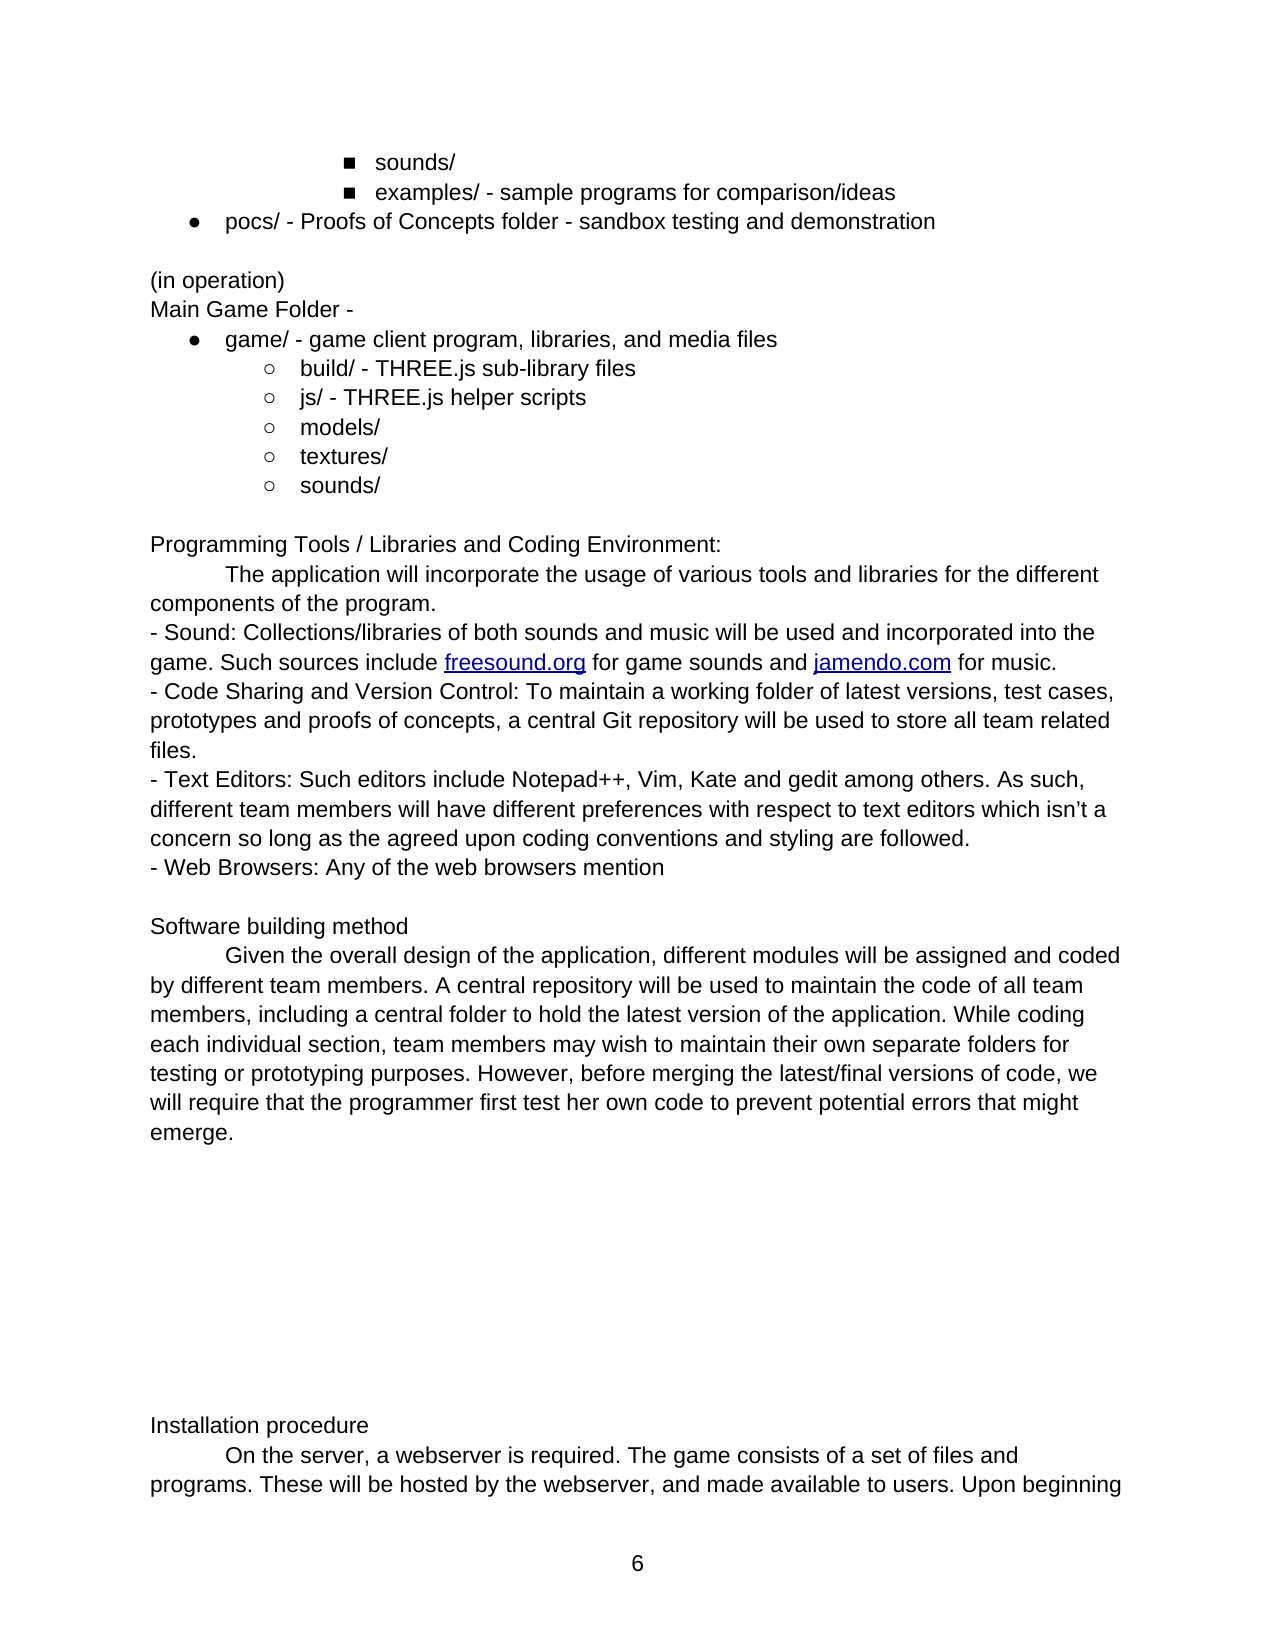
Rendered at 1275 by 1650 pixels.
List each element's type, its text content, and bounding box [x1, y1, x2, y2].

list build/ - THREE.js sub-library files [262, 356, 1125, 381]
text Given the overall design of the application, different modules will be assigned and coded by different team members. A central repository will be used to maintain the code of all team members, including a central folder to hold the latest version of the application. While coding each individual section, team members may wish to maintain their own separate folders for testing or prototyping purposes. However, before merging the latest/final versions of code, we will require that the programmer first test her own code to prevent potential errors that might emerge. [150, 943, 1125, 1145]
list pocs/ - Proofs of Concepts folder - sandbox testing and demonstration [187, 209, 1125, 234]
text Programming Tools / Libraries and Coding Environment: [150, 532, 1125, 557]
text - Code Sharing and Version Control: To maintain a working folder of latest versions, test cases, prototypes and proofs of concepts, a central Git repository will be used to store all team related files. [150, 679, 1125, 763]
text - Sound: Collections/libraries of both sounds and music will be used and incorporated into the game. Such sources include freesound.org for game sounds and jamendo.com for music. [150, 620, 1125, 675]
list examples/ - sample programs for comparison/ideas [150, 179, 1125, 205]
text Main Game Folder - [150, 297, 1125, 322]
text (in operation) [150, 267, 1125, 293]
text - Web Browsers: Any of the web browsers mention [150, 855, 1125, 881]
text On the server, a webserver is required. The game consists of a set of files and programs. These will be hosted by the webserver, and made available to users. Upon beginning [150, 1442, 1125, 1497]
text Software building method [150, 914, 1125, 939]
list sounds/ [262, 473, 1125, 499]
list game/ - game client program, libraries, and media files [187, 326, 1125, 352]
list sounds/ [150, 150, 1125, 176]
text - Text Editors: Such editors include Notepad++, Vim, Kate and gedit among others. As such, different team members will have different preferences with respect to text editors which isn’t a concern so long as the agreed upon coding conventions and styling are followed. [150, 767, 1125, 851]
list models/ [262, 414, 1125, 440]
text The application will incorporate the usage of various tools and libraries for the different components of the program. [150, 561, 1125, 616]
list textures/ [262, 444, 1125, 469]
list js/ - THREE.js helper scripts [262, 385, 1125, 411]
text Installation procedure [150, 1413, 1125, 1439]
